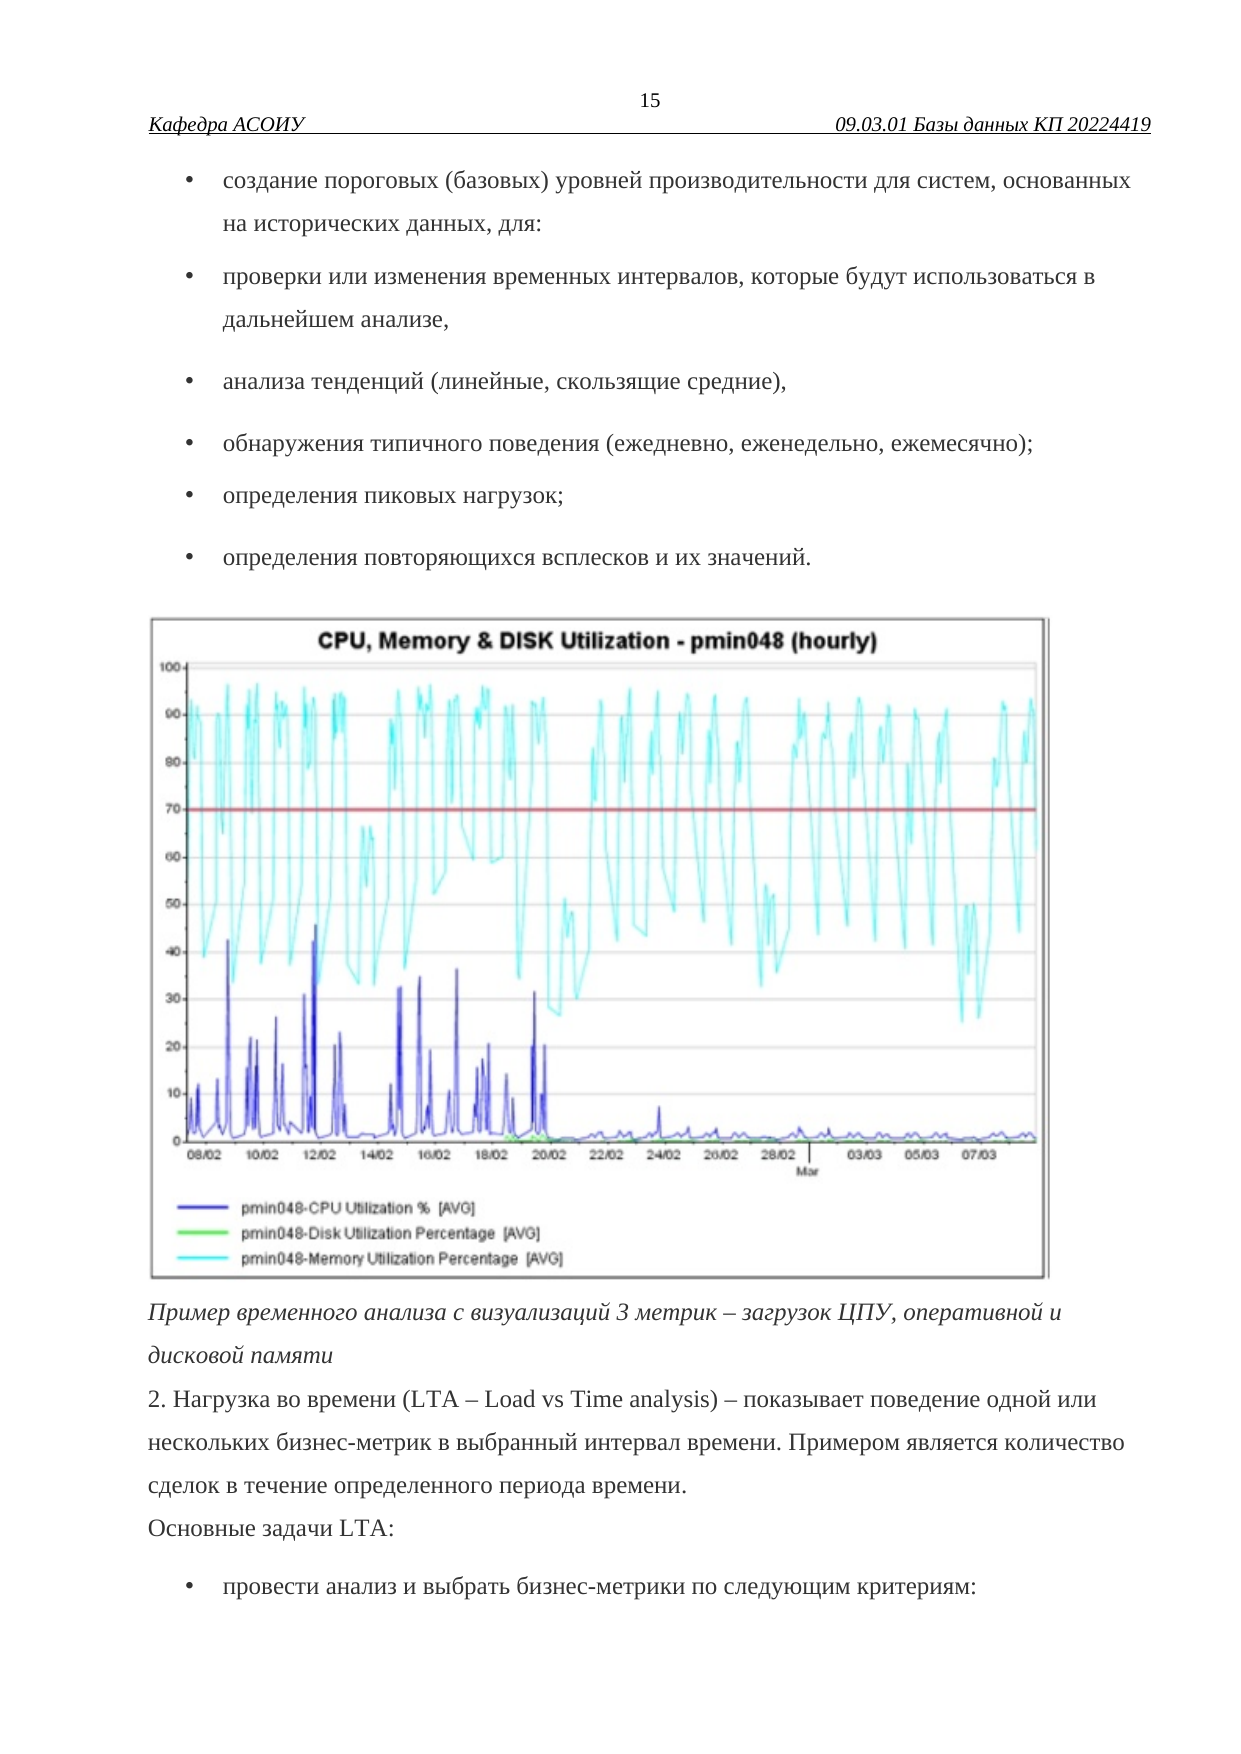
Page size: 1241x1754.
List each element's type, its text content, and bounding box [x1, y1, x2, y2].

list обнаружения типичного поведения (ежедневно, еженедельно, ежемесячно); [185, 428, 1152, 457]
list определения повторяющихся всплесков и их значений. [185, 542, 1152, 571]
list создание пороговых (базовых) уровней производительности для систем, основанных на исторических данных, для: [185, 165, 1152, 237]
list определения пиковых нагрузок; [185, 480, 1152, 509]
list проверки или изменения временных интервалов, которые будут использоваться в дальнейшем анализе, [185, 261, 1152, 333]
text Пример временного анализа с визуализаций 3 метрик – загрузок ЦПУ, оперативной и дисковой памяти 2. Нагрузка во времени (LTA – Load vs Time analysis) – показывает поведение одной или нескольких бизнес-метрик в выбранный интервал времени. Примером является количество сделок в течение определенного периода времени. Основные задачи LTA: [148, 1297, 1152, 1542]
picture [147, 615, 1053, 1283]
list анализа тенденций (линейные, скользящие средние), [185, 366, 1152, 395]
list провести анализ и выбрать бизнес-метрики по следующим критериям: [185, 1571, 1152, 1599]
